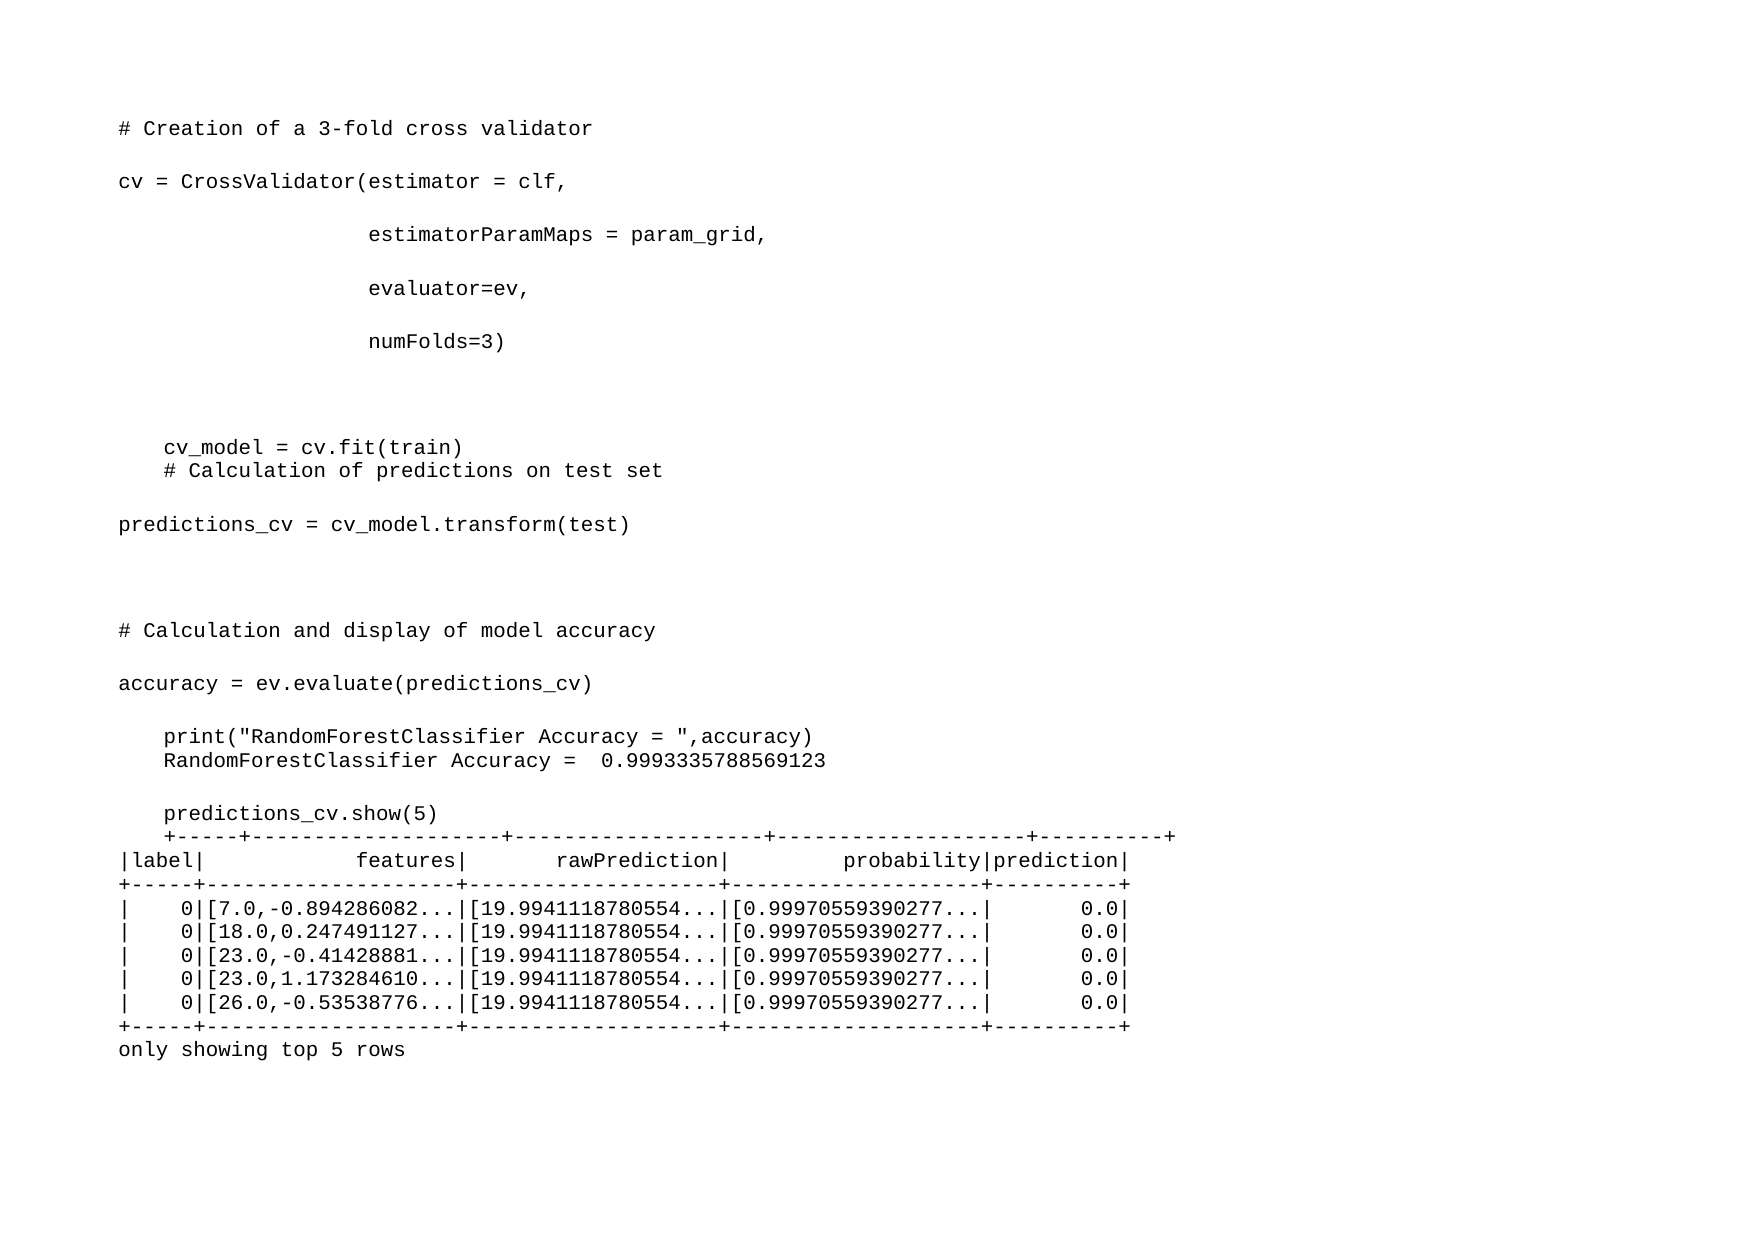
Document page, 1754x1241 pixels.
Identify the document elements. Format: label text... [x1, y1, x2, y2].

text +-----+--------------------+--------------------+--------------------+----------+ [163, 827, 1636, 850]
text predictions_cv.show(5) [163, 803, 1636, 827]
text evaluator=ev, [118, 277, 1636, 301]
text ​ [118, 384, 1636, 407]
text cv = CrossValidator(estimator = clf, [118, 171, 1636, 195]
text | 0|[23.0,-0.41428881...|[19.9941118780554...|[0.99970559390277...| 0.0| [118, 945, 1636, 968]
text only showing top 5 rows [118, 1039, 1636, 1063]
text | 0|[23.0,1.173284610...|[19.9941118780554...|[0.99970559390277...| 0.0| [118, 968, 1636, 992]
text print("RandomForestClassifier Accuracy = ",accuracy) [163, 726, 1636, 750]
text # Calculation and display of model accuracy [118, 620, 1636, 643]
text | 0|[26.0,-0.53538776...|[19.9941118780554...|[0.99970559390277...| 0.0| [118, 992, 1636, 1016]
text +-----+--------------------+--------------------+--------------------+----------+ [118, 874, 1636, 897]
text +-----+--------------------+--------------------+--------------------+----------+ [118, 1016, 1636, 1039]
text # Calculation of predictions on test set [163, 461, 1636, 484]
text ​ [118, 567, 1636, 590]
text cv_model = cv.fit(train) [163, 437, 1636, 461]
text estimatorParamMaps = param_grid, [118, 224, 1636, 248]
text accuracy = ev.evaluate(predictions_cv) [118, 673, 1636, 697]
text numFolds=3) [118, 331, 1636, 354]
text | 0|[18.0,0.247491127...|[19.9941118780554...|[0.99970559390277...| 0.0| [118, 921, 1636, 945]
text |label| features| rawPrediction| probability|prediction| [118, 850, 1636, 874]
text | 0|[7.0,-0.894286082...|[19.9941118780554...|[0.99970559390277...| 0.0| [118, 897, 1636, 921]
text predictions_cv = cv_model.transform(test) [118, 514, 1636, 537]
text RandomForestClassifier Accuracy = 0.9993335788569123 [163, 750, 1636, 773]
text # Creation of a 3-fold cross validator [118, 118, 1636, 142]
